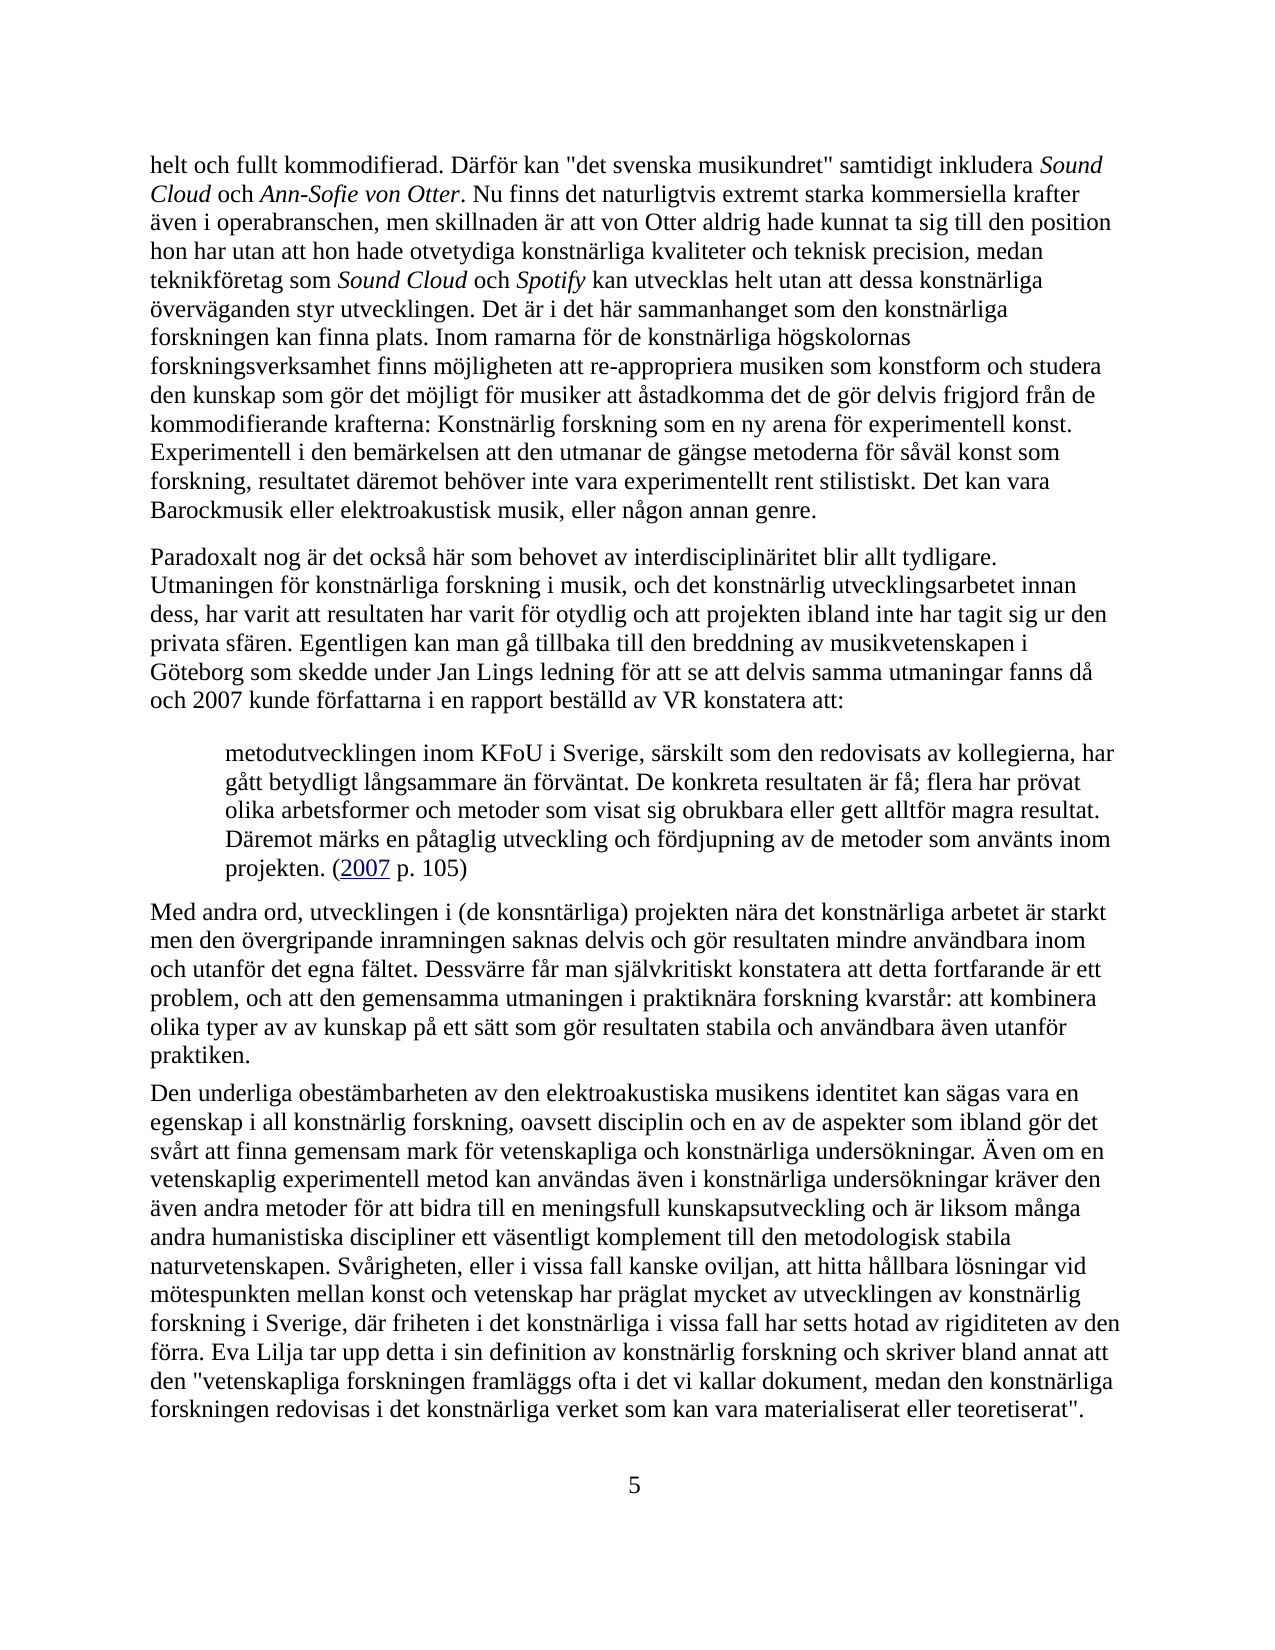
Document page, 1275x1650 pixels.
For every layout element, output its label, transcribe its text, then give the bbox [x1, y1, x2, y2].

text helt och fullt kommodifierad. Därför kan "det svenska musikundret" samtidigt inkludera Sound Cloud och Ann-Sofie von Otter. Nu finns det naturligtvis extremt starka kommersiella krafter även i operabranschen, men skillnaden är att von Otter aldrig hade kunnat ta sig till den position hon har utan att hon hade otvetydiga konstnärliga kvaliteter och teknisk precision, medan teknikföretag som Sound Cloud och Spotify kan utvecklas helt utan att dessa konstnärliga överväganden styr utvecklingen. Det är i det här sammanhanget som den konstnärliga forskningen kan finna plats. Inom ramarna för de konstnärliga högskolornas forskningsverksamhet finns möjligheten att re-appropriera musiken som konstform och studera den kunskap som gör det möjligt för musiker att åstadkomma det de gör delvis frigjord från de kommodifierande krafterna: Konstnärlig forskning som en ny arena för experimentell konst. Experimentell i den bemärkelsen att den utmanar de gängse metoderna för såväl konst som forskning, resultatet däremot behöver inte vara experimentellt rent stilistiskt. Det kan vara Barockmusik eller elektroakustisk musik, eller någon annan genre. [150, 150, 1125, 524]
text Paradoxalt nog är det också här som behovet av interdisciplinäritet blir allt tydligare. Utmaningen för konstnärliga forskning i musik, och det konstnärlig utvecklingsarbetet innan dess, har varit att resultaten har varit för otydlig och att projekten ibland inte har tagit sig ur den privata sfären. Egentligen kan man gå tillbaka till den breddning av musikvetenskapen i Göteborg som skedde under Jan Lings ledning för att se att delvis samma utmaningar fanns då och 2007 kunde författarna i en rapport beställd av VR konstatera att: [150, 542, 1125, 714]
text metodutvecklingen inom KFoU i Sverige, särskilt som den redovisats av kollegierna, har gått betydligt långsammare än förväntat. De konkreta resultaten är få; flera har prövat olika arbetsformer och metoder som visat sig obrukbara eller gett alltför magra resultat. Däremot märks en påtaglig utveckling och fördjupning av de metoder som använts inom projekten. (2007 p. 105) [225, 738, 1125, 882]
text Med andra ord, utvecklingen i (de konsntärliga) projekten nära det konstnärliga arbetet är starkt men den övergripande inramningen saknas delvis och gör resultaten mindre användbara inom och utanför det egna fältet. Dessvärre får man självkritiskt konstatera att detta fortfarande är ett problem, och att den gemensamma utmaningen i praktiknära forskning kvarstår: att kombinera olika typer av av kunskap på ett sätt som gör resultaten stabila och användbara även utanför praktiken. [150, 897, 1125, 1069]
text Den underliga obestämbarheten av den elektroakustiska musikens identitet kan sägas vara en egenskap i all konstnärlig forskning, oavsett disciplin och en av de aspekter som ibland gör det svårt att finna gemensam mark för vetenskapliga och konstnärliga undersökningar. Även om en vetenskaplig experimentell metod kan användas även i konstnärliga undersökningar kräver den även andra metoder för att bidra till en meningsfull kunskapsutveckling och är liksom många andra humanistiska discipliner ett väsentligt komplement till den metodologisk stabila naturvetenskapen. Svårigheten, eller i vissa fall kanske oviljan, att hitta hållbara lösningar vid mötespunkten mellan konst och vetenskap har präglat mycket av utvecklingen av konstnärlig forskning i Sverige, där friheten i det konstnärliga i vissa fall har setts hotad av rigiditeten av den förra. Eva Lilja tar upp detta i sin definition av konstnärlig forskning och skriver bland annat att den "vetenskapliga forskningen framläggs ofta i det vi kallar dokument, medan den konstnärliga forskningen redovisas i det konstnärliga verket som kan vara materialiserat eller teoretiserat". [150, 1078, 1125, 1423]
